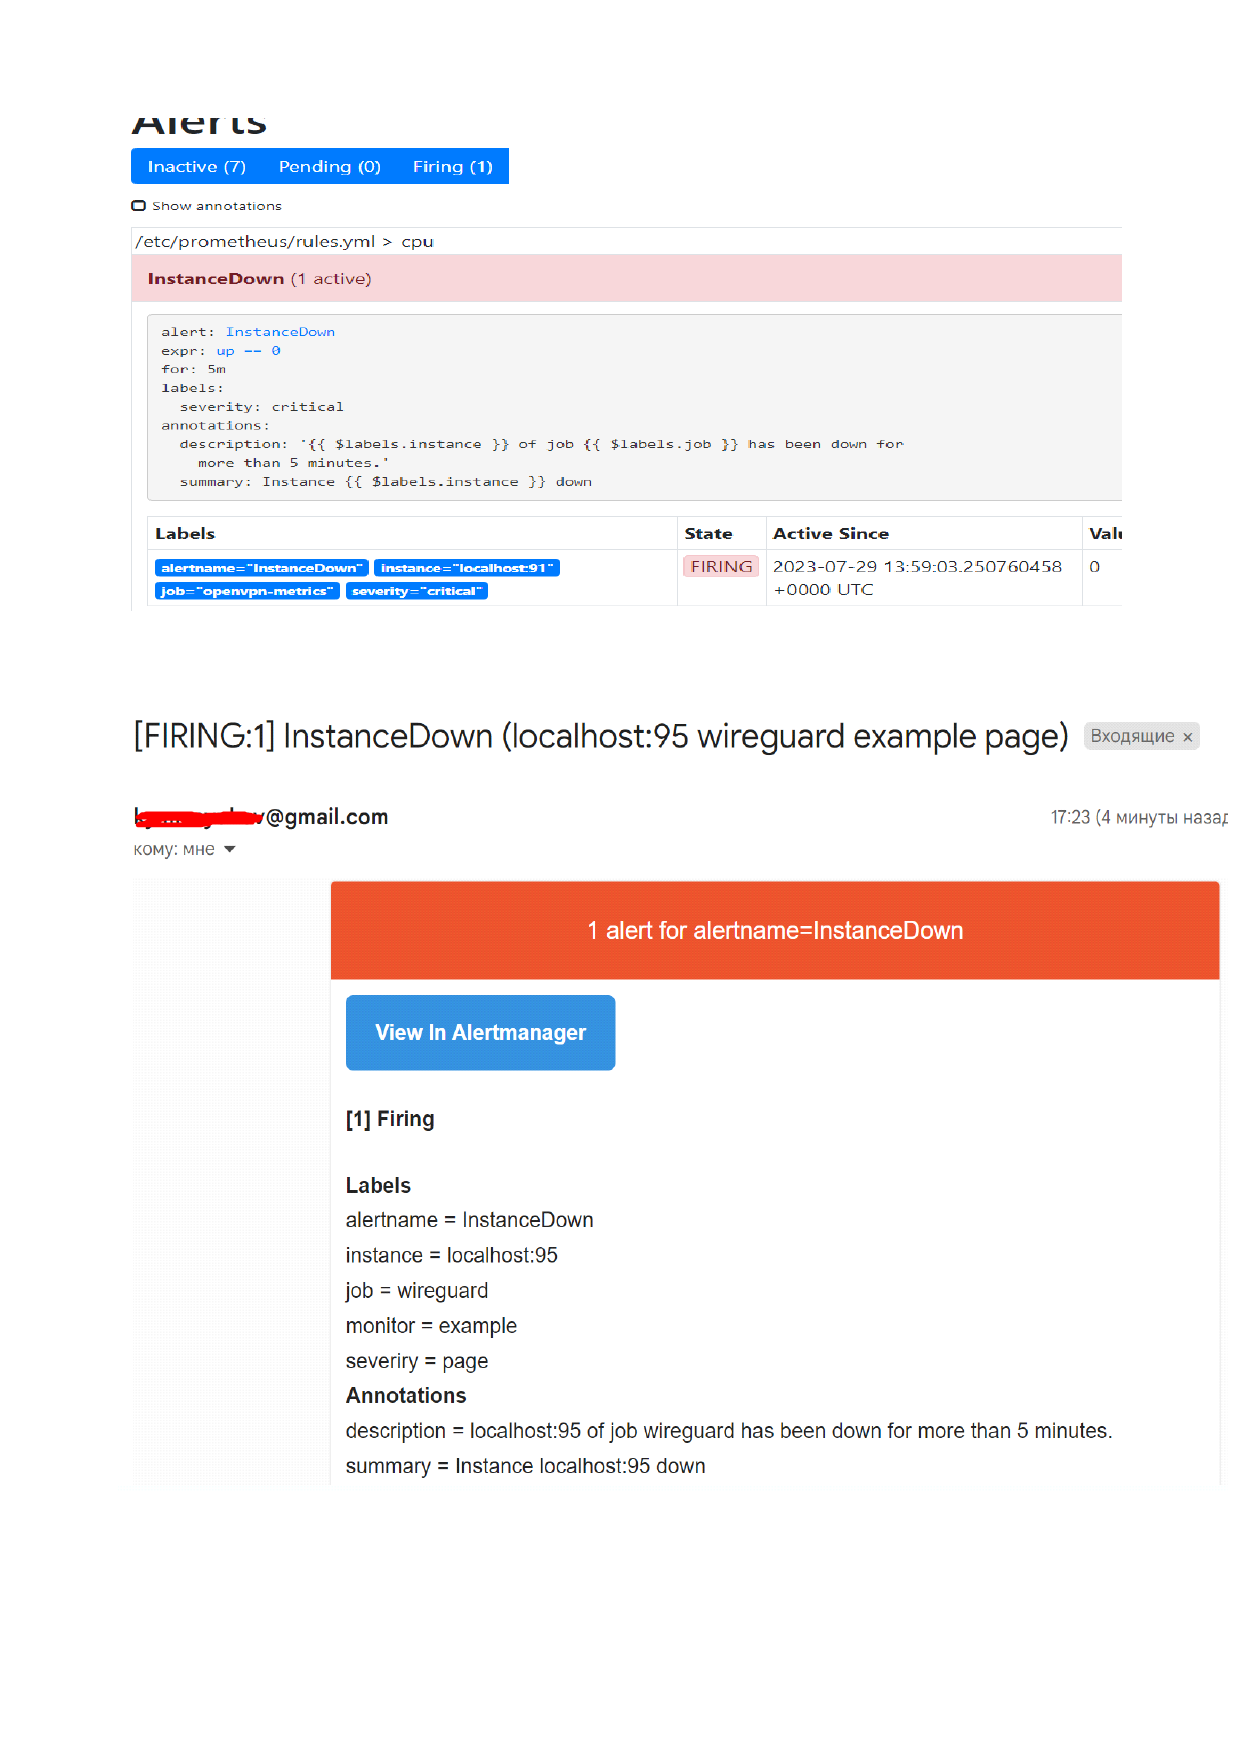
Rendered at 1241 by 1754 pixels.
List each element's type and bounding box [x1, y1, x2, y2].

picture [118, 118, 1122, 611]
